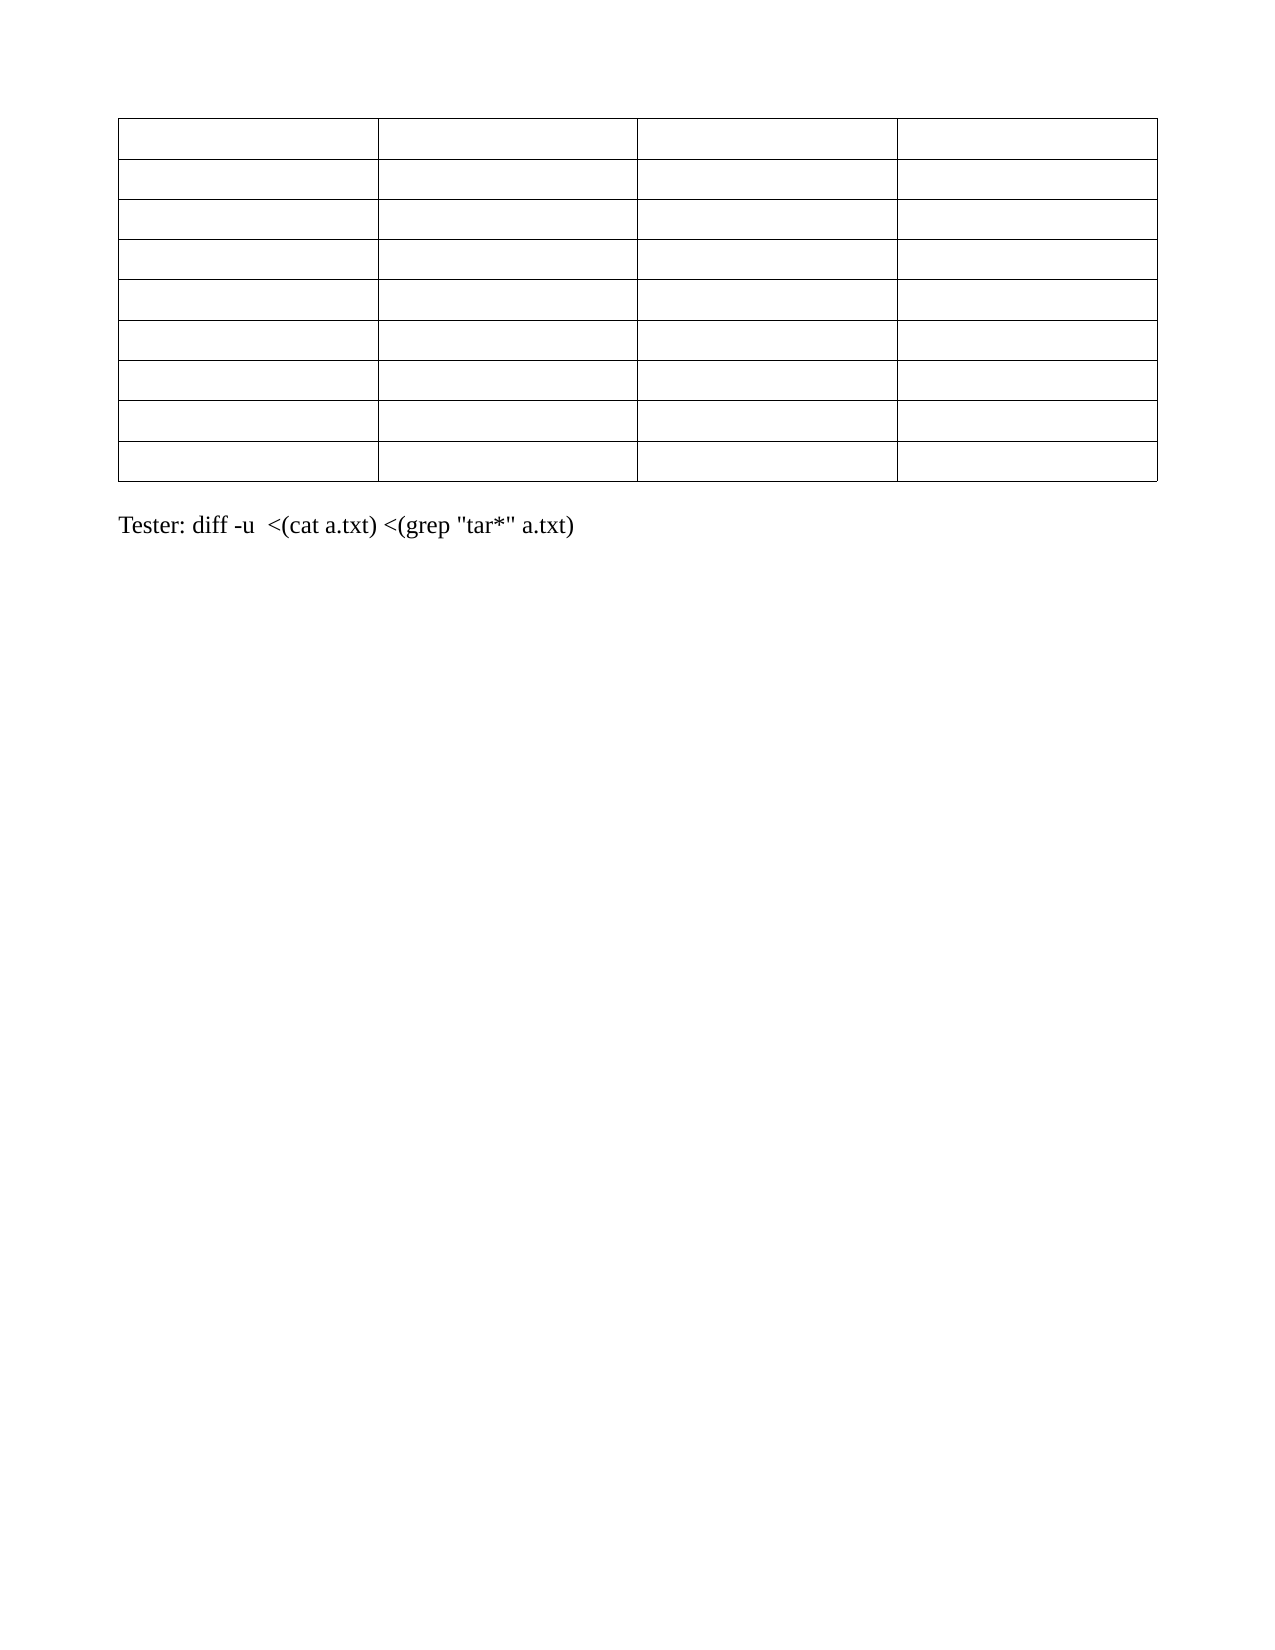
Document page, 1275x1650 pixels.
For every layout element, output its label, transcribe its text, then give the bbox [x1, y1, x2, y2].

table_cell [638, 240, 897, 279]
table_cell [638, 361, 897, 400]
table_cell [379, 442, 637, 481]
table_cell [379, 401, 637, 441]
table_cell [119, 240, 378, 279]
table_cell [898, 119, 1157, 158]
table_cell [638, 401, 897, 441]
table_cell [379, 280, 637, 320]
table_cell [638, 160, 897, 199]
table_cell [638, 280, 897, 320]
table_cell [119, 280, 378, 320]
table_cell [119, 321, 378, 360]
table_cell [638, 442, 897, 481]
table_cell [379, 240, 637, 279]
table_cell [119, 160, 378, 199]
table_cell [379, 160, 637, 199]
table_cell [379, 361, 637, 400]
table_cell [638, 321, 897, 360]
table_cell [379, 119, 637, 158]
table_cell [898, 321, 1157, 360]
table_cell [898, 200, 1157, 239]
table_cell [898, 280, 1157, 320]
table_cell [119, 119, 378, 158]
table_cell [898, 160, 1157, 199]
table_cell [119, 200, 378, 239]
table_cell [119, 442, 378, 481]
table_cell [898, 361, 1157, 400]
text Tester: diff -u <(cat a.txt) <(grep "tar*" a.txt) [118, 510, 1157, 538]
table_cell [119, 401, 378, 441]
table_cell [898, 442, 1157, 481]
table_cell [638, 200, 897, 239]
table_cell [379, 200, 637, 239]
table_cell [119, 361, 378, 400]
table_cell [379, 321, 637, 360]
table_cell [898, 240, 1157, 279]
table_cell [638, 119, 897, 158]
table_cell [898, 401, 1157, 441]
